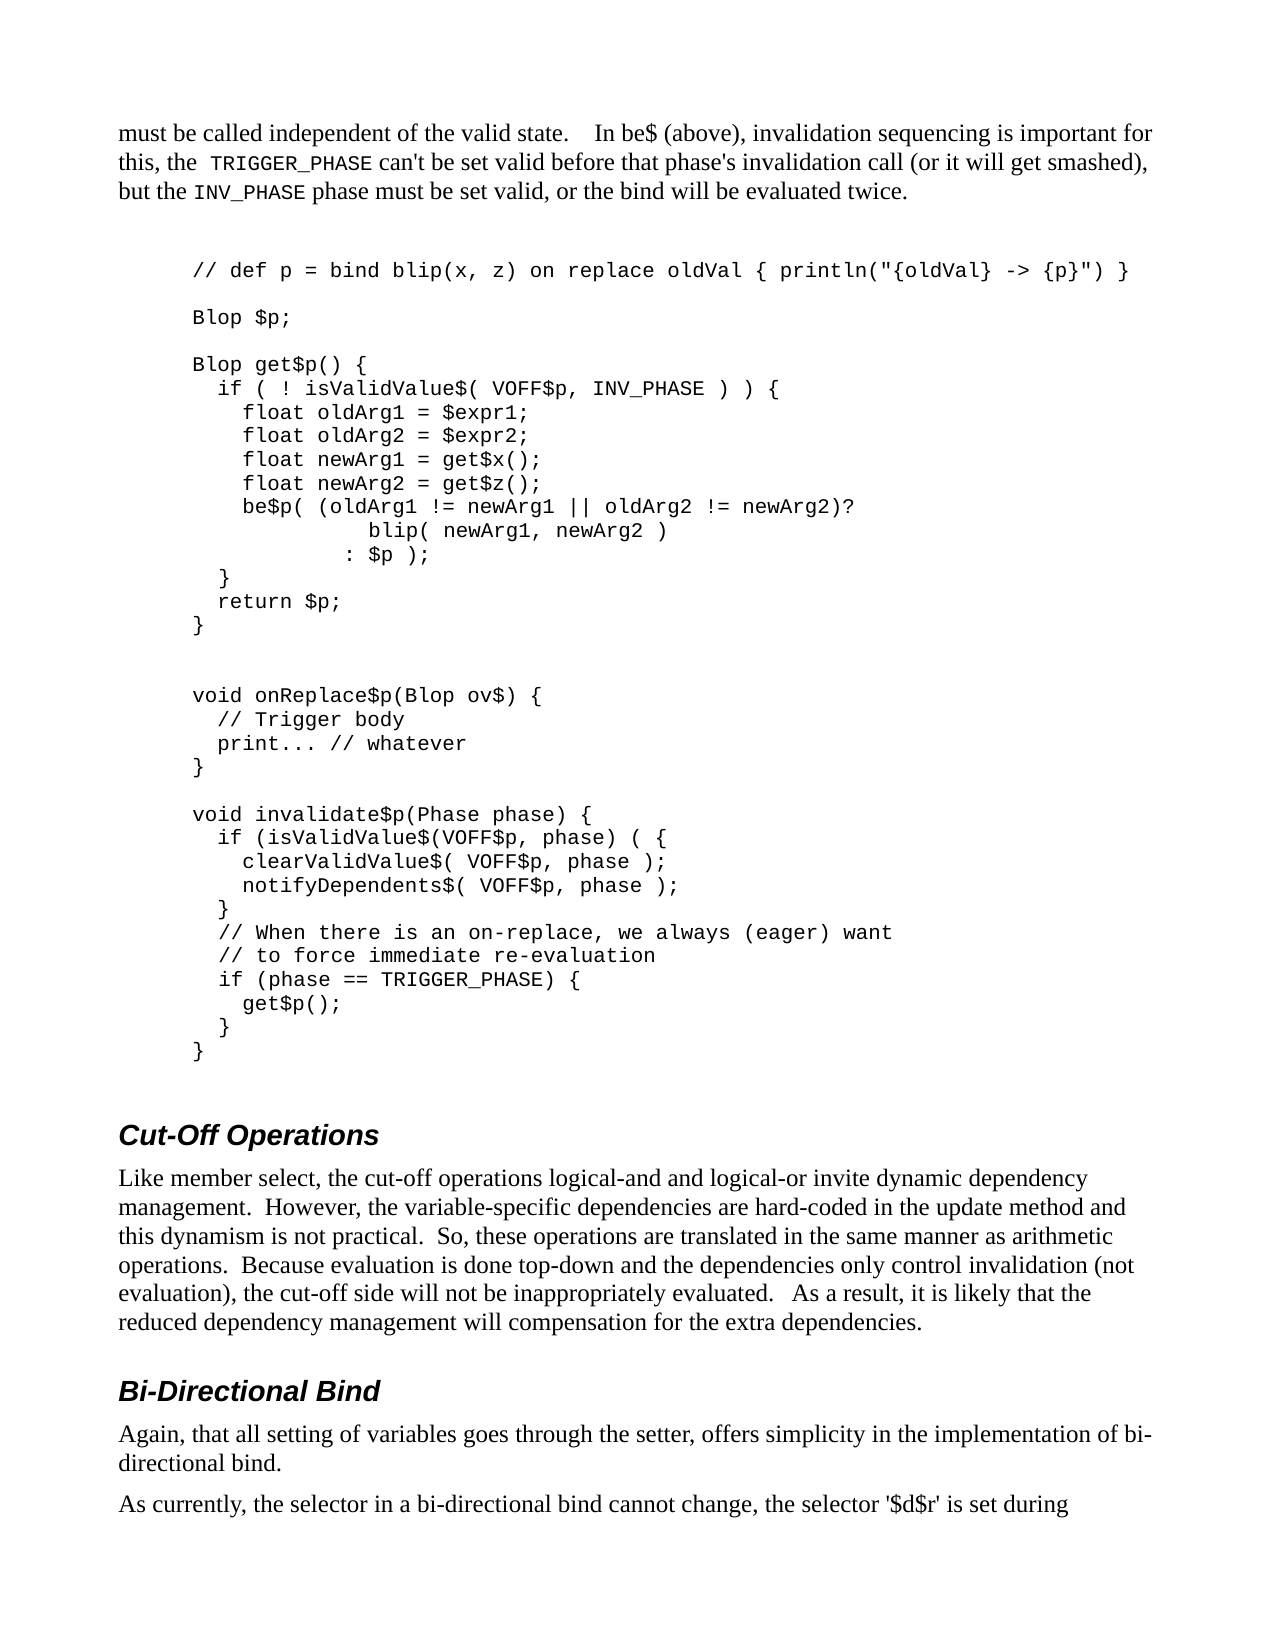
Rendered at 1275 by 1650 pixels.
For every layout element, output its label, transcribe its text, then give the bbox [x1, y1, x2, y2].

text } [118, 614, 1157, 638]
text return $p; [118, 591, 1157, 614]
text if ( ! isValidValue$( VOFF$p, INV_PHASE ) ) { [118, 378, 1157, 402]
text Again, that all setting of variables goes through the setter, offers simplicity in the implementation of bi-directional bind. [118, 1419, 1157, 1477]
text Blop $p; [118, 307, 1157, 331]
subtitle Bi-Directional Bind [118, 1373, 1157, 1407]
text // When there is an on-replace, we always (eager) want [118, 922, 1157, 946]
text must be called independent of the valid state. In be$ (above), invalidation sequencing is important for this, the TRIGGER_PHASE can't be set valid before that phase's invalidation call (or it will get smashed), but the INV_PHASE phase must be set valid, or the bind will be evaluated twice. [118, 118, 1157, 206]
text Like member select, the cut-off operations logical-and and logical-or invite dynamic dependency management. However, the variable-specific dependencies are hard-coded in the update method and this dynamism is not practical. So, these operations are translated in the same manner as arithmetic operations. Because evaluation is done top-down and the dependencies only control invalidation (not evaluation), the cut-off side will not be inappropriately evaluated. As a result, it is likely that the reduced dependency management will compensation for the extra dependencies. [118, 1163, 1157, 1336]
text float newArg1 = get$x(); [118, 449, 1157, 473]
text if (phase == TRIGGER_PHASE) { [118, 969, 1157, 993]
text } [118, 1016, 1157, 1040]
text clearValidValue$( VOFF$p, phase ); [118, 851, 1157, 874]
text As currently, the selector in a bi-directional bind cannot change, the selector '$d$r' is set during [118, 1489, 1157, 1518]
text // Trigger body [118, 709, 1157, 733]
text be$p( (oldArg1 != newArg1 || oldArg2 != newArg2)? [118, 496, 1157, 520]
subtitle Cut-Off Operations [118, 1117, 1157, 1151]
text void invalidate$p(Phase phase) { [118, 804, 1157, 827]
text get$p(); [118, 993, 1157, 1016]
text } [118, 567, 1157, 591]
text blip( newArg1, newArg2 ) [118, 520, 1157, 543]
text float oldArg1 = $expr1; [118, 402, 1157, 425]
text // to force immediate re-evaluation [118, 946, 1157, 969]
text if (isValidValue$(VOFF$p, phase) ( { [118, 827, 1157, 851]
text // def p = bind blip(x, z) on replace oldVal { println("{oldVal} -> {p}") } [118, 260, 1157, 283]
text print... // whatever [118, 733, 1157, 756]
text float newArg2 = get$z(); [118, 473, 1157, 496]
text : $p ); [118, 543, 1157, 567]
text notifyDependents$( VOFF$p, phase ); [118, 874, 1157, 898]
text void onReplace$p(Blop ov$) { [118, 685, 1157, 709]
text } [118, 756, 1157, 780]
text Blop get$p() { [118, 354, 1157, 378]
text } [118, 898, 1157, 922]
text float oldArg2 = $expr2; [118, 425, 1157, 449]
text } [118, 1040, 1157, 1064]
